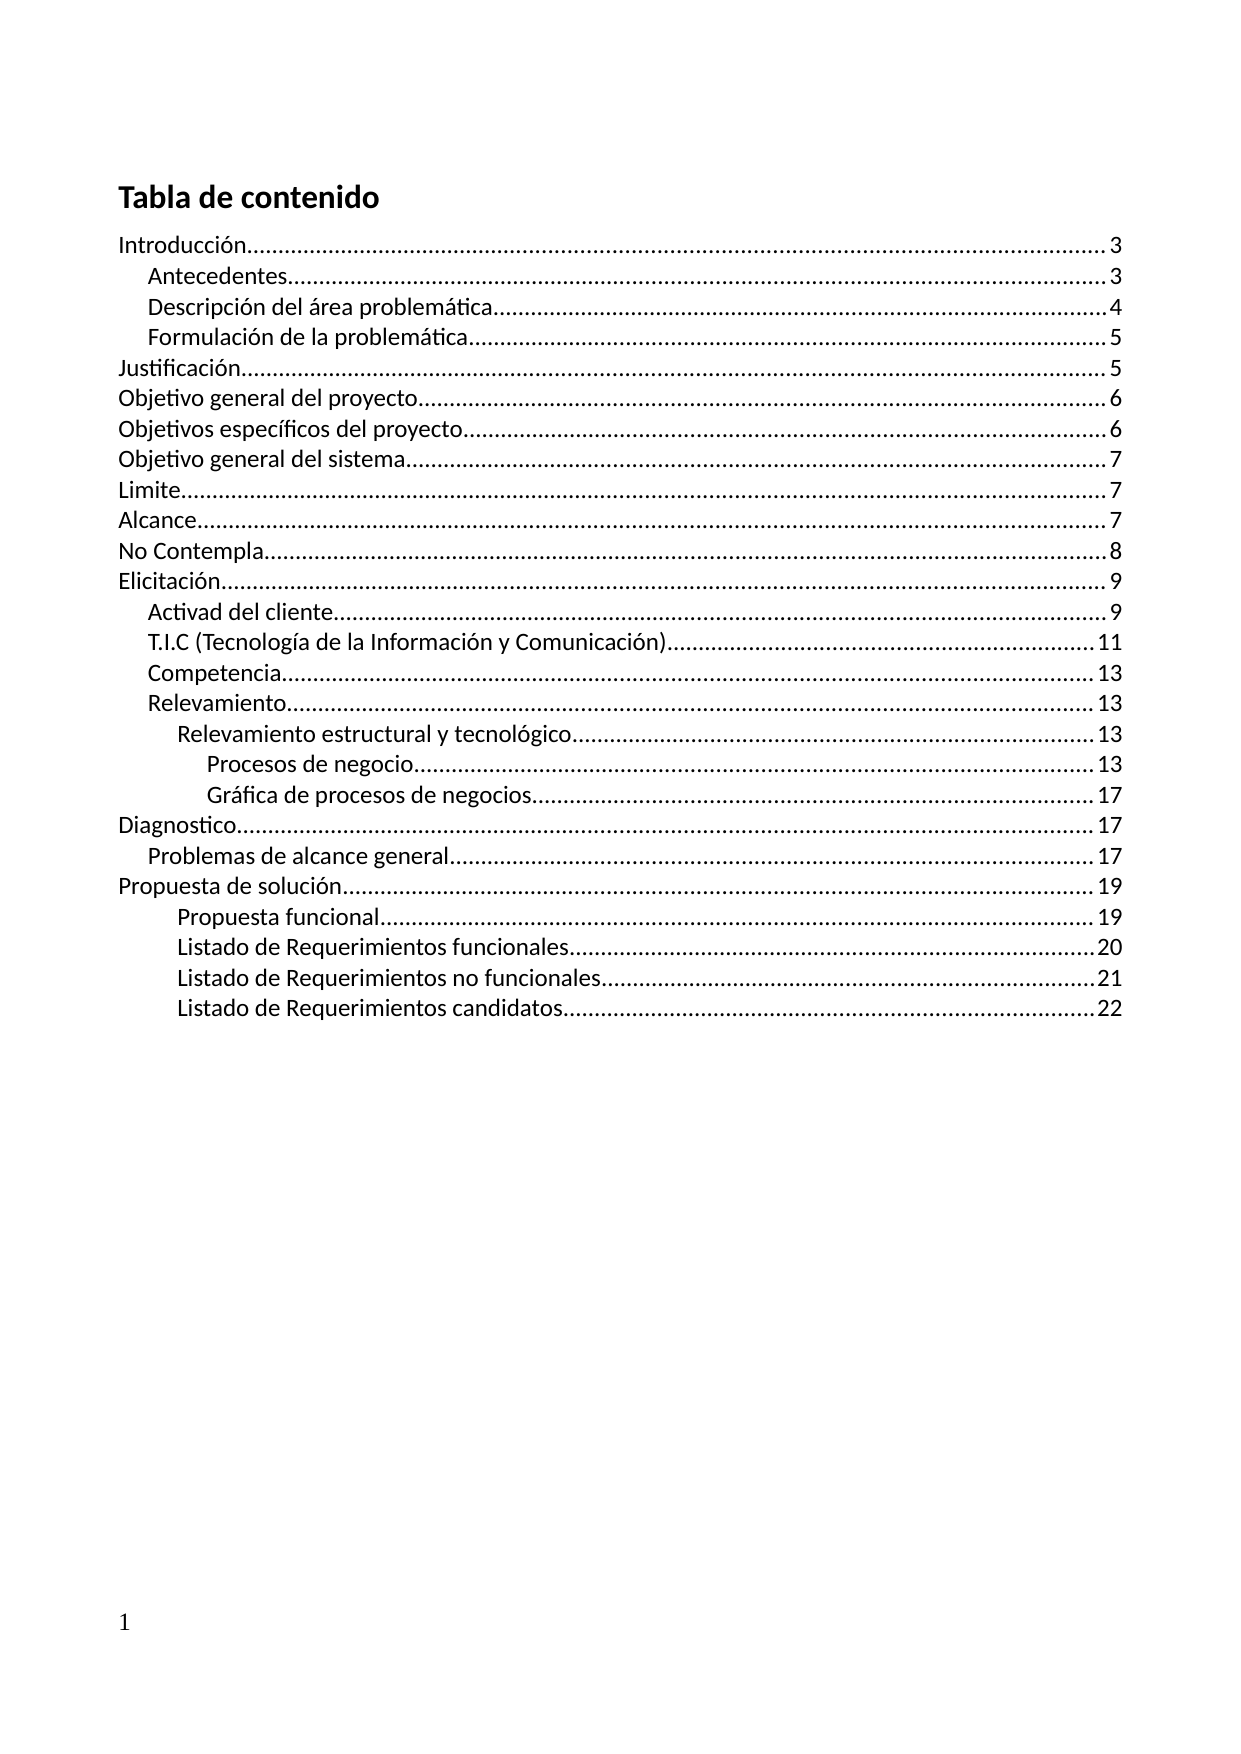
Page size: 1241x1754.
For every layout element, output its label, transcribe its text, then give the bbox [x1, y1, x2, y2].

text Activad del cliente 9 [148, 596, 1122, 626]
text Competencia 13 [148, 657, 1122, 687]
text Listado de Requerimientos funcionales 20 [177, 932, 1122, 962]
text Elicitación 9 [118, 565, 1122, 596]
text Formulación de la problemática 5 [148, 321, 1122, 352]
text Relevamiento 13 [148, 687, 1122, 718]
text Listado de Requerimientos no funcionales 21 [177, 962, 1122, 993]
text Alcance 7 [118, 504, 1122, 535]
text T.I.C (Tecnología de la Información y Comunicación) 11 [148, 626, 1122, 657]
text Introducción 3 [118, 229, 1122, 260]
text Procesos de negocio 13 [207, 748, 1122, 779]
text Objetivo general del sistema 7 [118, 443, 1122, 474]
text Justificación 5 [118, 352, 1122, 382]
text Problemas de alcance general 17 [148, 840, 1122, 871]
text Limite 7 [118, 474, 1122, 504]
text Propuesta funcional 19 [177, 901, 1122, 932]
subtitle Tabla de contenido [118, 176, 1122, 217]
text Diagnostico 17 [118, 809, 1122, 840]
text Objetivos específicos del proyecto 6 [118, 413, 1122, 443]
text No Contempla 8 [118, 535, 1122, 565]
text Relevamiento estructural y tecnológico 13 [177, 718, 1122, 748]
text Listado de Requerimientos candidatos 22 [177, 993, 1122, 1023]
text Descripción del área problemática 4 [148, 291, 1122, 321]
text Objetivo general del proyecto 6 [118, 382, 1122, 413]
text Antecedentes 3 [148, 260, 1122, 291]
text Propuesta de solución 19 [118, 871, 1122, 901]
text Gráfica de procesos de negocios 17 [207, 779, 1122, 809]
